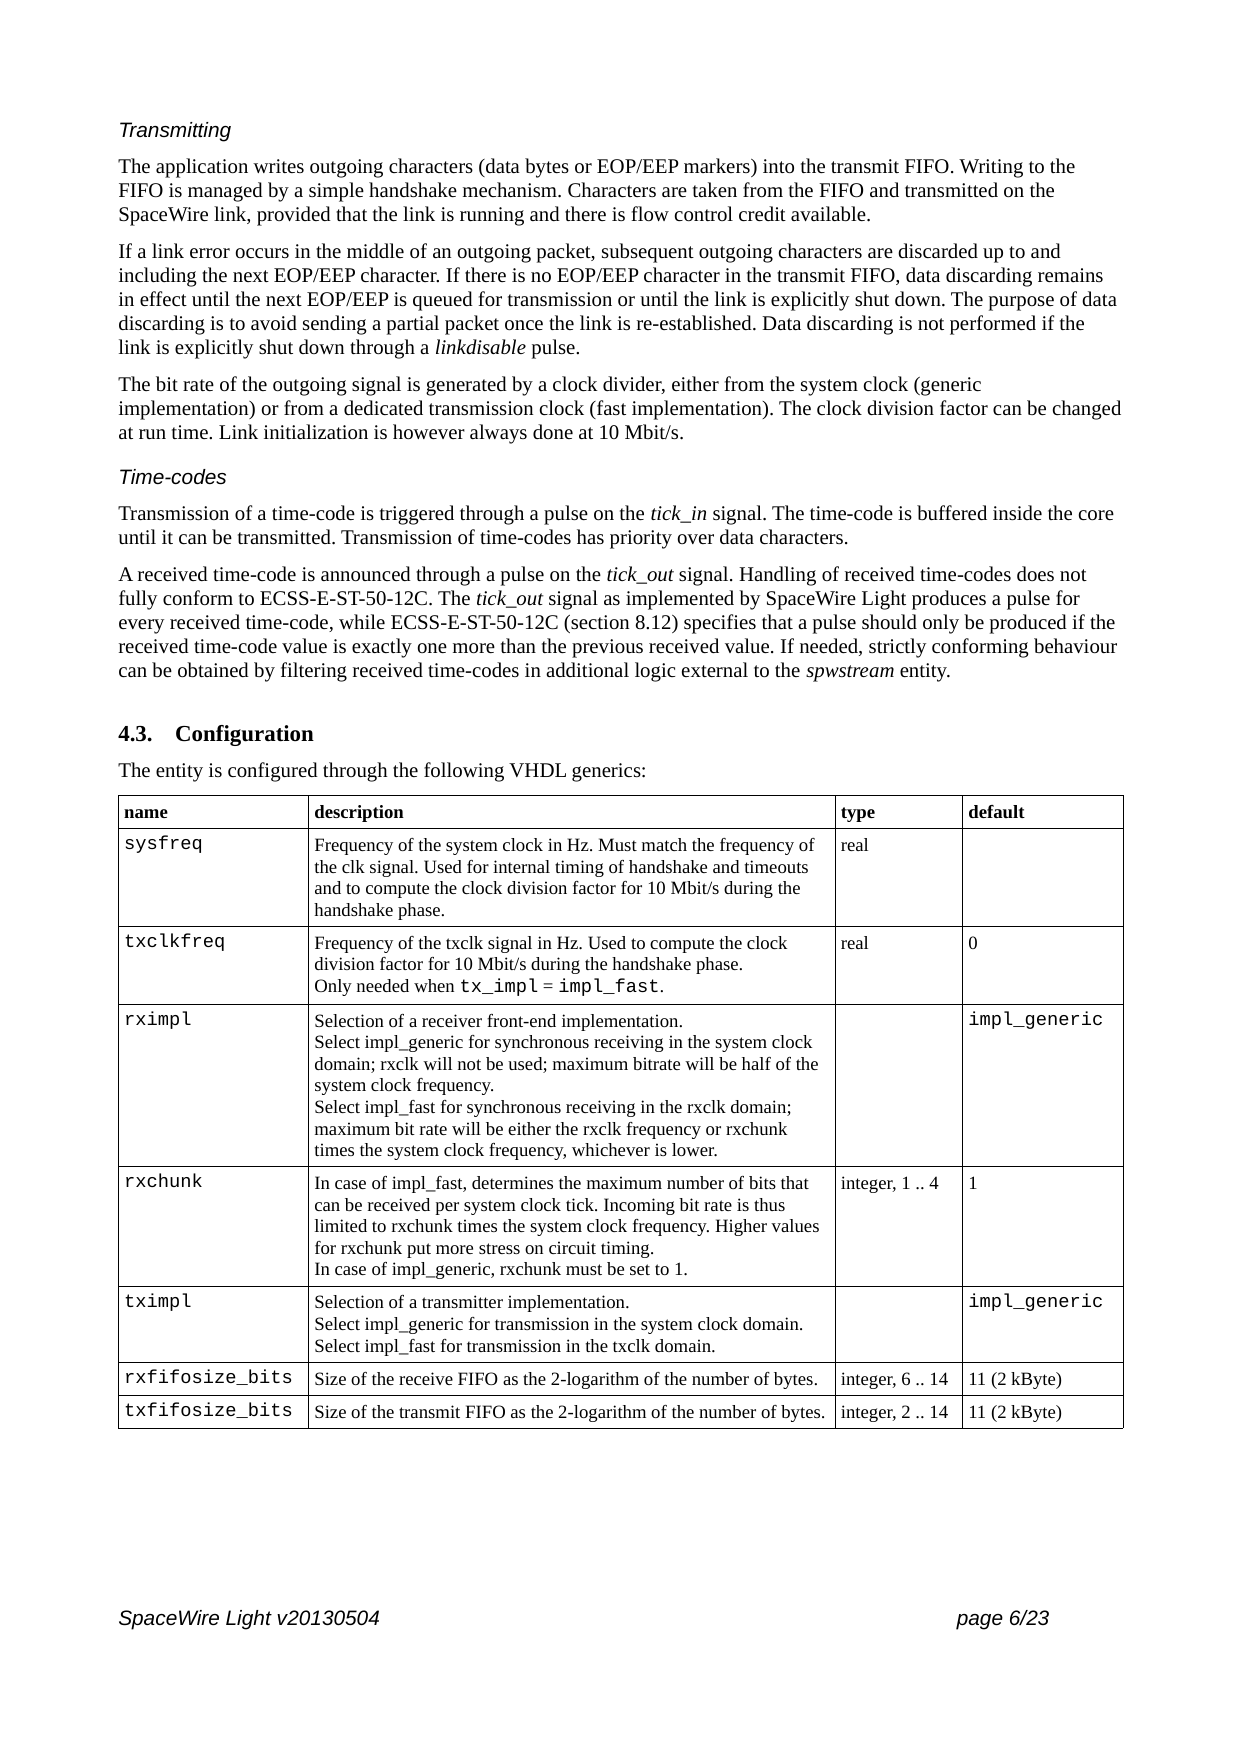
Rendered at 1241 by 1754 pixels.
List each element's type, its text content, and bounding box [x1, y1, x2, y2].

subtitle Transmitting [118, 118, 1122, 142]
table_cell [836, 1287, 962, 1362]
table_cell [836, 1005, 962, 1166]
table_cell 1 [963, 1167, 1123, 1286]
text If a link error occurs in the middle of an outgoing packet, subsequent outgoing characters are discarded up to and including the next EOP/EEP character. If there is no EOP/EEP character in the transmit FIFO, data discarding remains in effect until the next EOP/EEP is queued for transmission or until the link is explicitly shut down. The purpose of data discarding is to avoid sending a partial packet once the link is re-established. Data discarding is not performed if the link is explicitly shut down through a linkdisable pulse. [118, 239, 1122, 359]
table_cell 11 (2 kByte) [963, 1396, 1123, 1428]
table_cell real [836, 829, 962, 926]
table_cell rxchunk [119, 1167, 308, 1286]
table_cell Selection of a receiver front-end implementation. Select impl_generic for synchronous receiving in the system clock domain; rxclk will not be used; maximum bitrate will be half of the system clock frequency. Select impl_fast for synchronous receiving in the rxclk domain; maximum bit rate will be either the rxclk frequency or rxchunk times the system clock frequency, whichever is lower. [309, 1005, 835, 1166]
table_cell 0 [963, 927, 1123, 1004]
subtitle Configuration [118, 719, 1122, 746]
table_header name [119, 796, 308, 828]
table_cell impl_generic [963, 1287, 1123, 1362]
table_cell integer, 2 .. 14 [836, 1396, 962, 1428]
table_cell txclkfreq [119, 927, 308, 1004]
subtitle Time-codes [118, 465, 1122, 489]
table_cell integer, 1 .. 4 [836, 1167, 962, 1286]
table_header description [309, 796, 835, 828]
table_cell [963, 829, 1123, 926]
table_cell 11 (2 kByte) [963, 1363, 1123, 1395]
table_cell sysfreq [119, 829, 308, 926]
table_cell Size of the receive FIFO as the 2-logarithm of the number of bytes. [309, 1363, 835, 1395]
table_cell Selection of a transmitter implementation. Select impl_generic for transmission in the system clock domain. Select impl_fast for transmission in the txclk domain. [309, 1287, 835, 1362]
table_cell real [836, 927, 962, 1004]
table_cell tximpl [119, 1287, 308, 1362]
text Transmission of a time-code is triggered through a pulse on the tick_in signal. The time-code is buffered inside the core until it can be transmitted. Transmission of time-codes has priority over data characters. [118, 501, 1122, 549]
text The application writes outgoing characters (data bytes or EOP/EEP markers) into the transmit FIFO. Writing to the FIFO is managed by a simple handshake mechanism. Characters are taken from the FIFO and transmitted on the SpaceWire link, provided that the link is running and there is flow control credit available. [118, 154, 1122, 226]
table_header type [836, 796, 962, 828]
table_cell Frequency of the txclk signal in Hz. Used to compute the clock division factor for 10 Mbit/s during the handshake phase. Only needed when tx_impl = impl_fast. [309, 927, 835, 1004]
text The entity is configured through the following VHDL generics: [118, 758, 1122, 782]
table_cell rximpl [119, 1005, 308, 1166]
table_cell txfifosize_bits [119, 1396, 308, 1428]
table_cell rxfifosize_bits [119, 1363, 308, 1395]
table_cell In case of impl_fast, determines the maximum number of bits that can be received per system clock tick. Incoming bit rate is thus limited to rxchunk times the system clock frequency. Higher values for rxchunk put more stress on circuit timing. In case of impl_generic, rxchunk must be set to 1. [309, 1167, 835, 1286]
table_cell Size of the transmit FIFO as the 2-logarithm of the number of bytes. [309, 1396, 835, 1428]
table_cell Frequency of the system clock in Hz. Must match the frequency of the clk signal. Used for internal timing of handshake and timeouts and to compute the clock division factor for 10 Mbit/s during the handshake phase. [309, 829, 835, 926]
table_header default [963, 796, 1123, 828]
text A received time-code is announced through a pulse on the tick_out signal. Handling of received time-codes does not fully conform to ECSS-E-ST-50-12C. The tick_out signal as implemented by SpaceWire Light produces a pulse for every received time-code, while ECSS-E-ST-50-12C (section 8.12) specifies that a pulse should only be produced if the received time-code value is exactly one more than the previous received value. If needed, strictly conforming behaviour can be obtained by filtering received time-codes in additional logic external to the spwstream entity. [118, 562, 1122, 682]
table_cell impl_generic [963, 1005, 1123, 1166]
text The bit rate of the outgoing signal is generated by a clock divider, either from the system clock (generic implementation) or from a dedicated transmission clock (fast implementation). The clock division factor can be changed at run time. Link initialization is however always done at 10 Mbit/s. [118, 372, 1122, 444]
table_cell integer, 6 .. 14 [836, 1363, 962, 1395]
